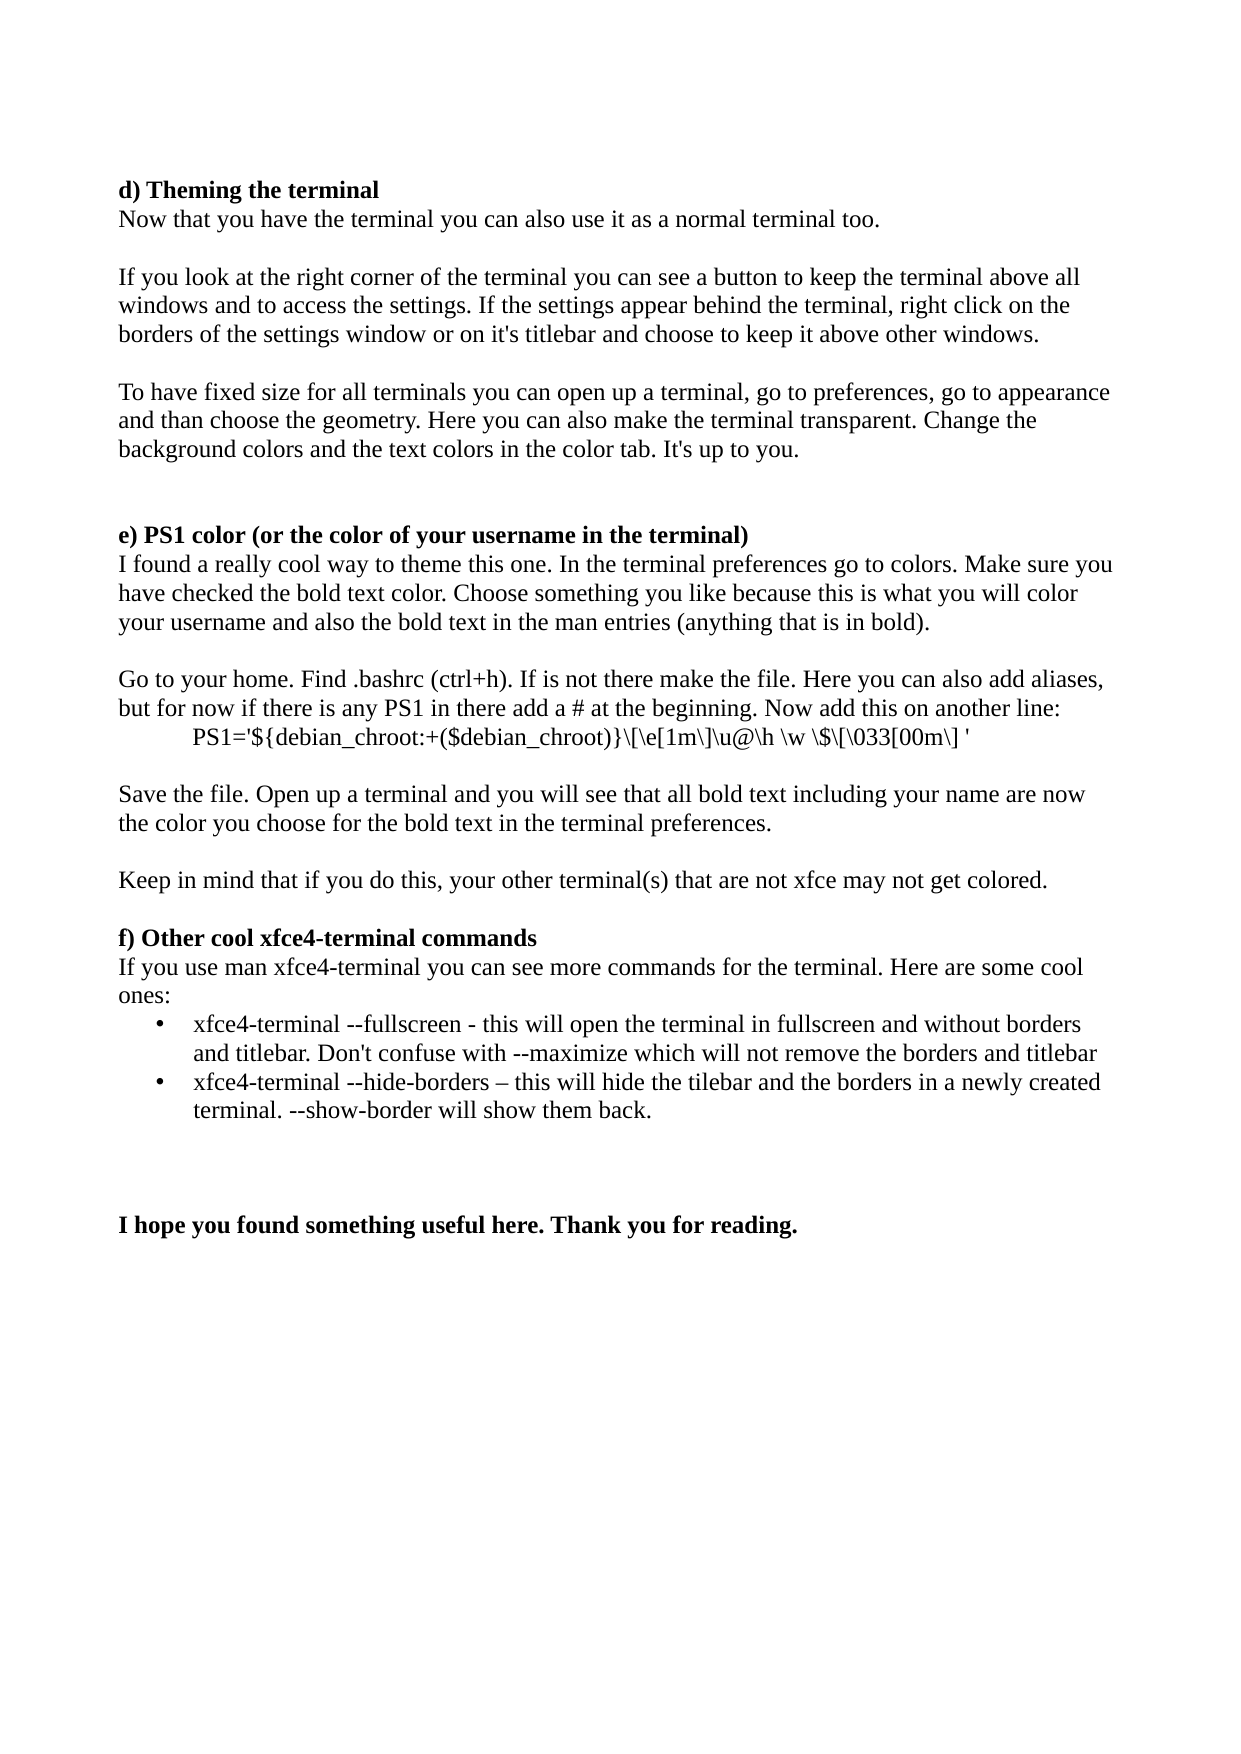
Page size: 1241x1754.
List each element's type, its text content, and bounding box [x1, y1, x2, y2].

text Keep in mind that if you do this, your other terminal(s) that are not xfce may not get colored. [118, 866, 1122, 894]
text Go to your home. Find .bashrc (ctrl+h). If is not there make the file. Here you can also add aliases, but for now if there is any PS1 in there add a # at the beginning. Now add this on another line: [118, 664, 1122, 722]
text e) PS1 color (or the color of your username in the terminal) [118, 521, 1122, 549]
list xfce4-terminal --hide-borders – this will hide the tilebar and the borders in a newly created terminal. --show-border will show them back. [156, 1067, 1122, 1124]
text Save the file. Open up a terminal and you will see that all bold text including your name are now the color you choose for the bold text in the terminal preferences. [118, 779, 1122, 837]
text I found a really cool way to theme this one. In the terminal preferences go to colors. Make sure you have checked the bold text color. Choose something you like because this is what you will color your username and also the bold text in the man entries (anything that is in bold). [118, 549, 1122, 636]
text d) Theming the terminal [118, 176, 1122, 204]
text If you use man xfce4-terminal you can see more commands for the terminal. Here are some cool ones: [118, 952, 1122, 1009]
text If you look at the right corner of the terminal you can see a button to keep the terminal above all windows and to access the settings. If the settings appear behind the terminal, right click on the borders of the settings window or on it's titlebar and choose to keep it above other windows. [118, 262, 1122, 348]
text I hope you found something useful here. Thank you for reading. [118, 1211, 1122, 1239]
list xfce4-terminal --fullscreen - this will open the terminal in fullscreen and without borders and titlebar. Don't confuse with --maximize which will not remove the borders and titlebar [156, 1009, 1122, 1067]
text PS1='${debian_chroot:+($debian_chroot)}\[\e[1m\]\u@\h \w \$\[\033[00m\] ' [118, 722, 1122, 751]
text To have fixed size for all terminals you can open up a terminal, go to preferences, go to appearance and than choose the geometry. Here you can also make the terminal transparent. Change the background colors and the text colors in the color tab. It's up to you. [118, 377, 1122, 463]
text Now that you have the terminal you can also use it as a normal terminal too. [118, 204, 1122, 233]
text f) Other cool xfce4-terminal commands [118, 923, 1122, 952]
